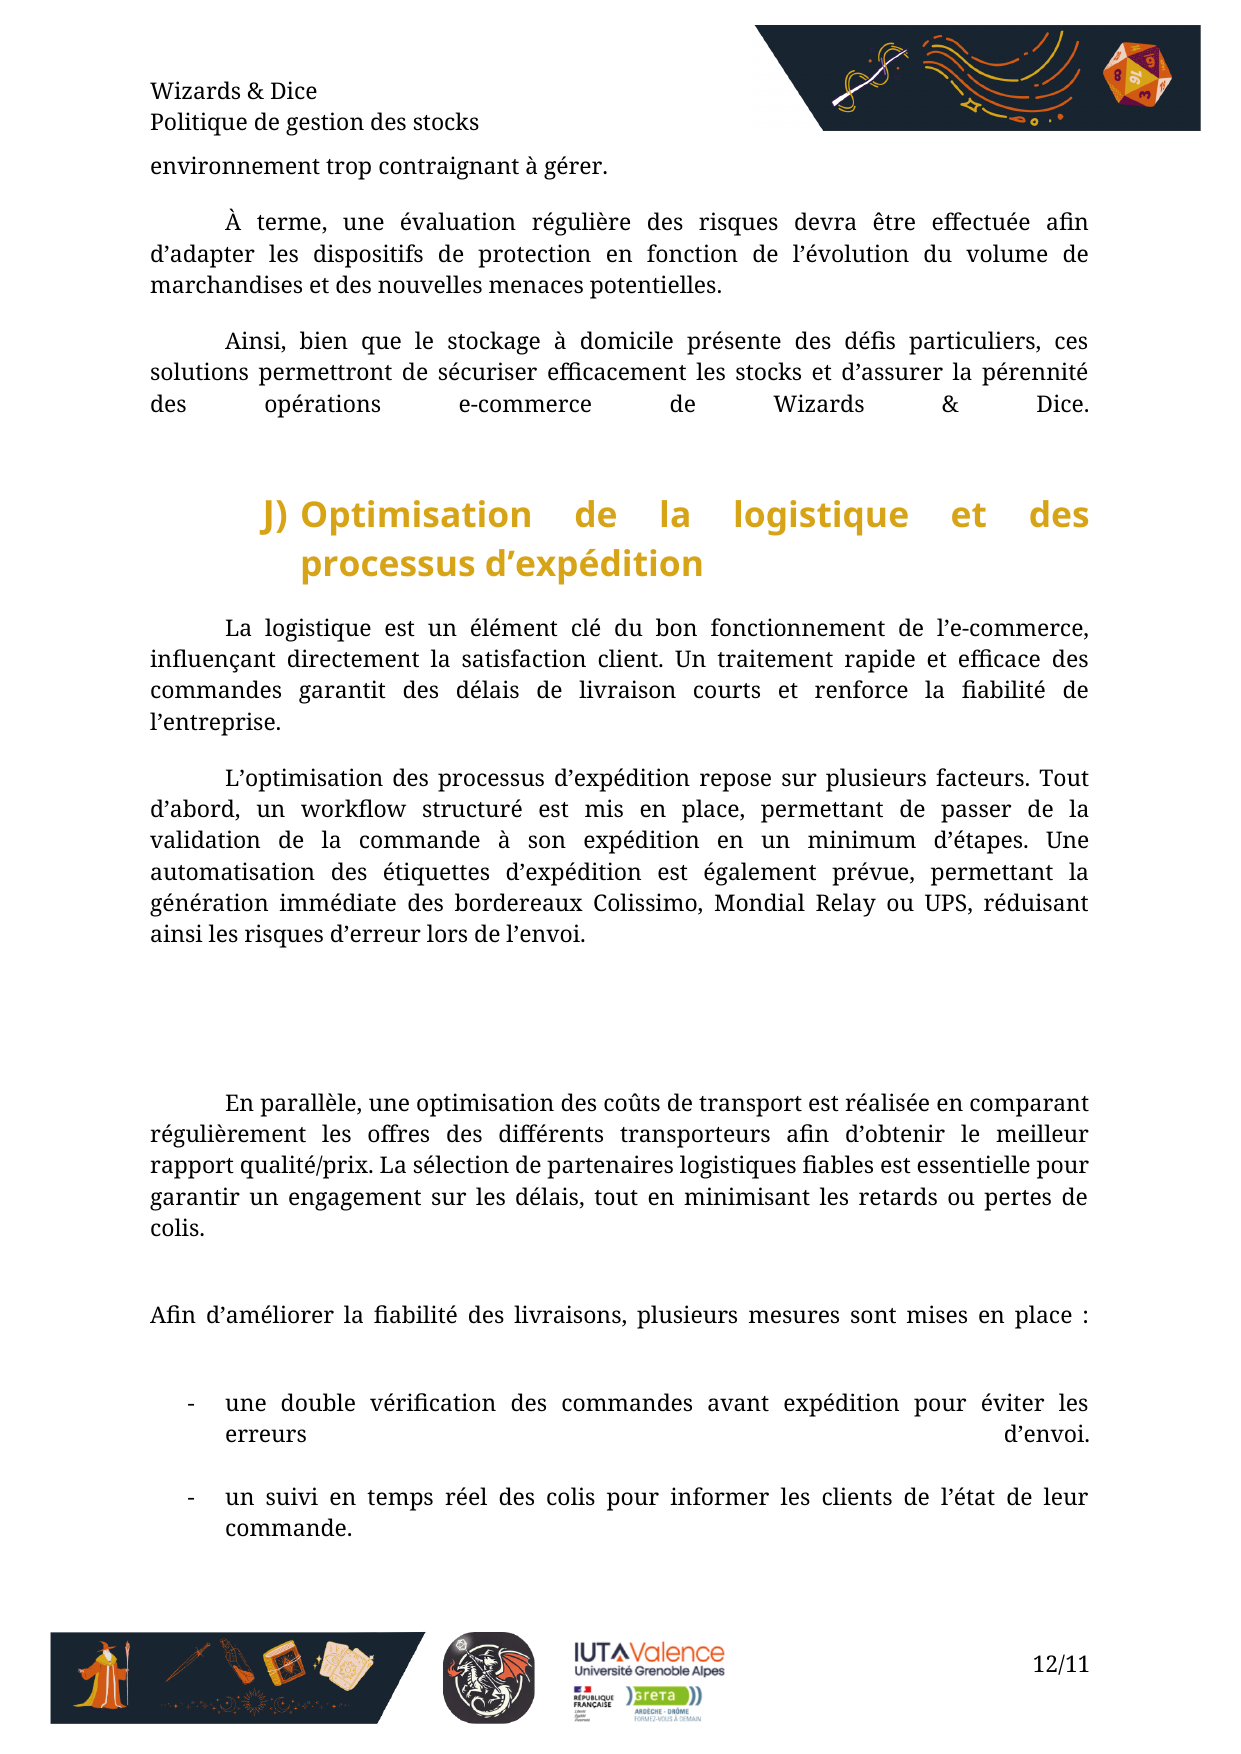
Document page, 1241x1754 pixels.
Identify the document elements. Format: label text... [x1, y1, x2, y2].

picture [748, 25, 1214, 132]
picture [42, 1628, 749, 1733]
text Afin d’améliorer la fiabilité des livraisons, plusieurs mesures sont mises en place : [150, 1299, 1090, 1362]
text À terme, une évaluation régulière des risques devra être effectuée afin d’adapter les dispositifs de protection en fonction de l’évolution du volume de marchandises et des nouvelles menaces potentielles. [150, 206, 1090, 300]
text L’optimisation des processus d’expédition repose sur plusieurs facteurs. Tout d’abord, un workflow structuré est mis en place, permettant de passer de la validation de la commande à son expédition en un minimum d’étapes. Une automatisation des étiquettes d’expédition est également prévue, permettant la génération immédiate des bordereaux Colissimo, Mondial Relay ou UPS, réduisant ainsi les risques d’erreur lors de l’envoi. [150, 762, 1090, 949]
text environnement trop contraignant à gérer. [150, 150, 1090, 181]
subtitle Optimisation de la logistique et des processus d’expédition [262, 487, 1090, 587]
text En parallèle, une optimisation des coûts de transport est réalisée en comparant régulièrement les offres des différents transporteurs afin d’obtenir le meilleur rapport qualité/prix. La sélection de partenaires logistiques fiables est essentielle pour garantir un engagement sur les délais, tout en minimisant les retards ou pertes de colis. [150, 1087, 1090, 1274]
text Ainsi, bien que le stockage à domicile présente des défis particuliers, ces solutions permettront de sécuriser efficacement les stocks et d’assurer la pérennité des opérations e-commerce de Wizards & Dice. [150, 325, 1090, 450]
list un suivi en temps réel des colis pour informer les clients de l’état de leur commande. [187, 1481, 1090, 1574]
list une double vérification des commandes avant expédition pour éviter les erreurs d’envoi. [187, 1387, 1090, 1481]
text La logistique est un élément clé du bon fonctionnement de l’e-commerce, influençant directement la satisfaction client. Un traitement rapide et efficace des commandes garantit des délais de livraison courts et renforce la fiabilité de l’entreprise. [150, 612, 1090, 737]
